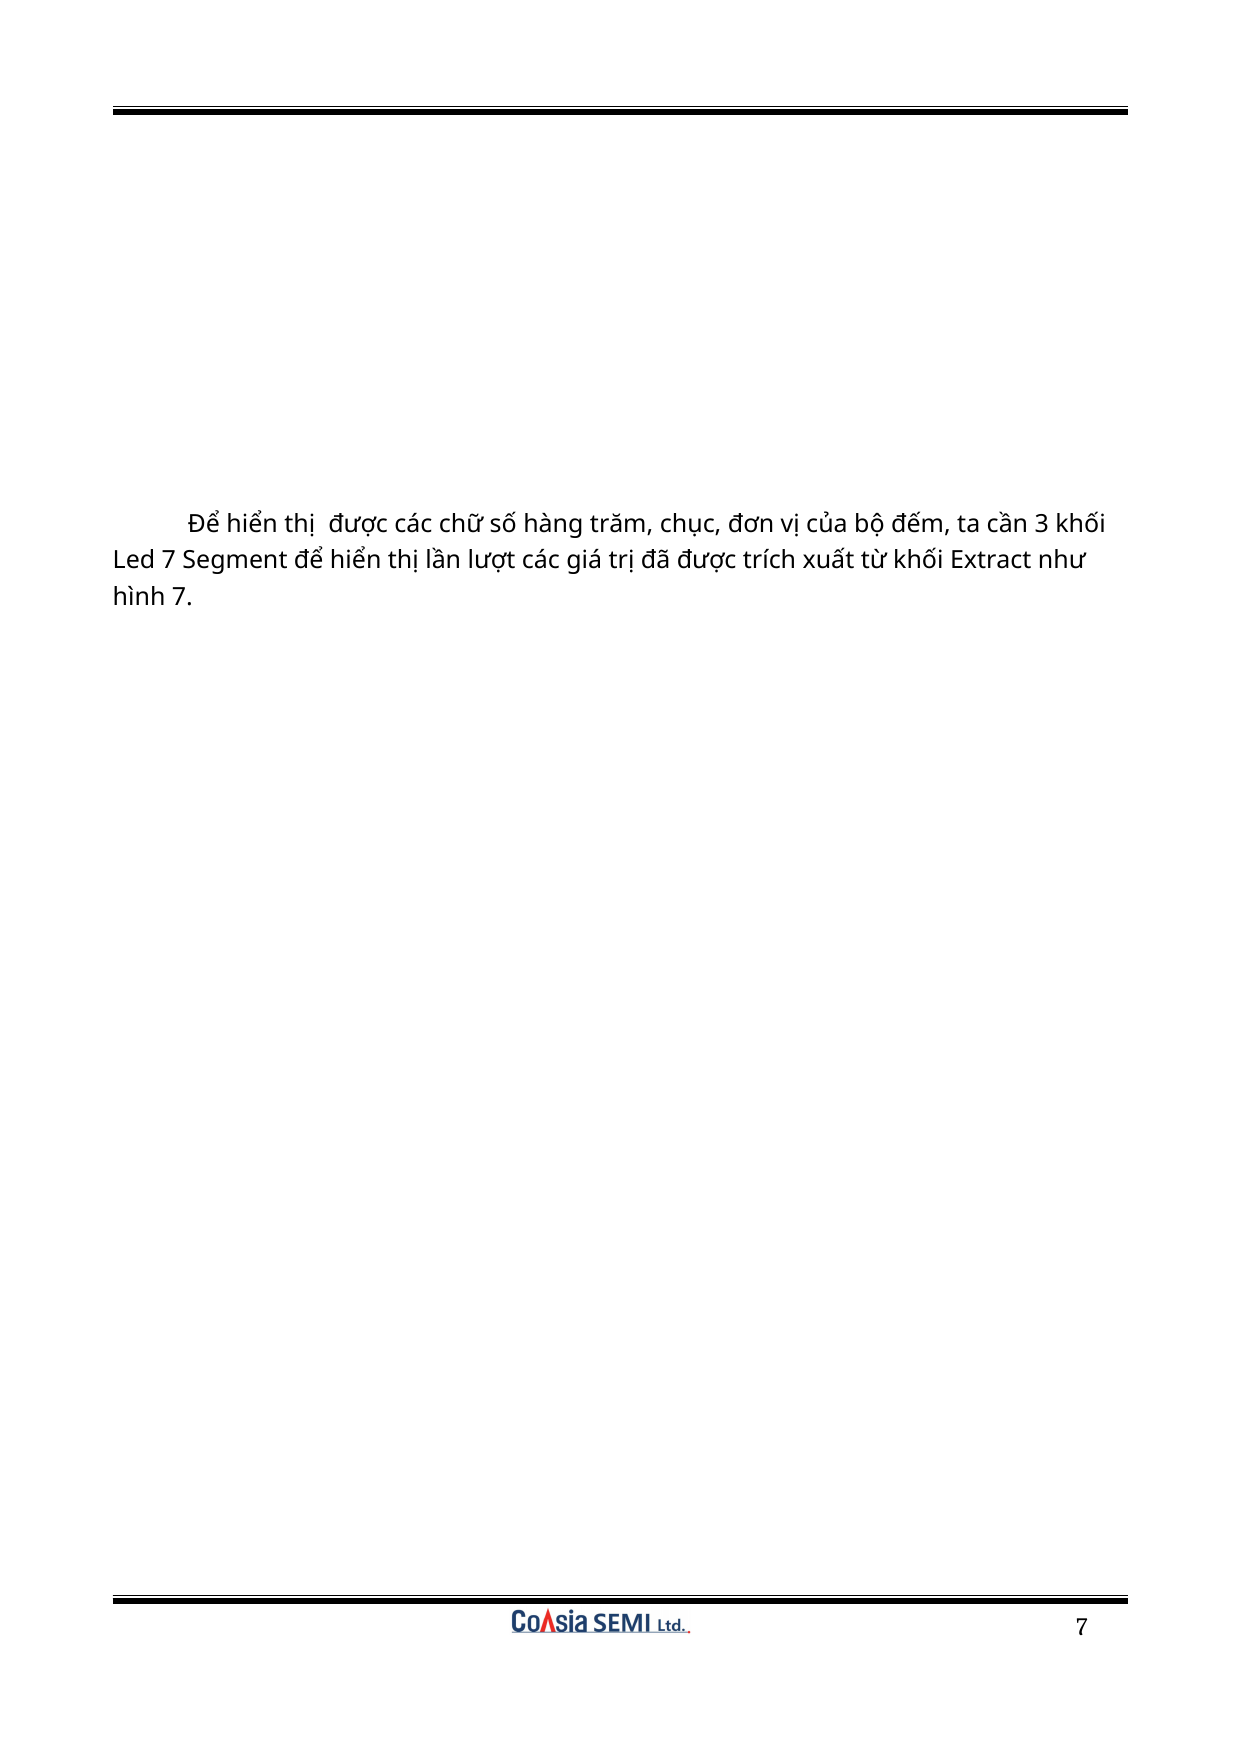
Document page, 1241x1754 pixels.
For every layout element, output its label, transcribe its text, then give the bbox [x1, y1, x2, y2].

text Để hiển thị được các chữ số hàng trăm, chục, đơn vị của bộ đếm, ta cần 3 khối Led 7 Segment để hiển thị lần lượt các giá trị đã được trích xuất từ khối Extract như hình 7. [112, 505, 1128, 613]
picture [508, 1606, 692, 1635]
